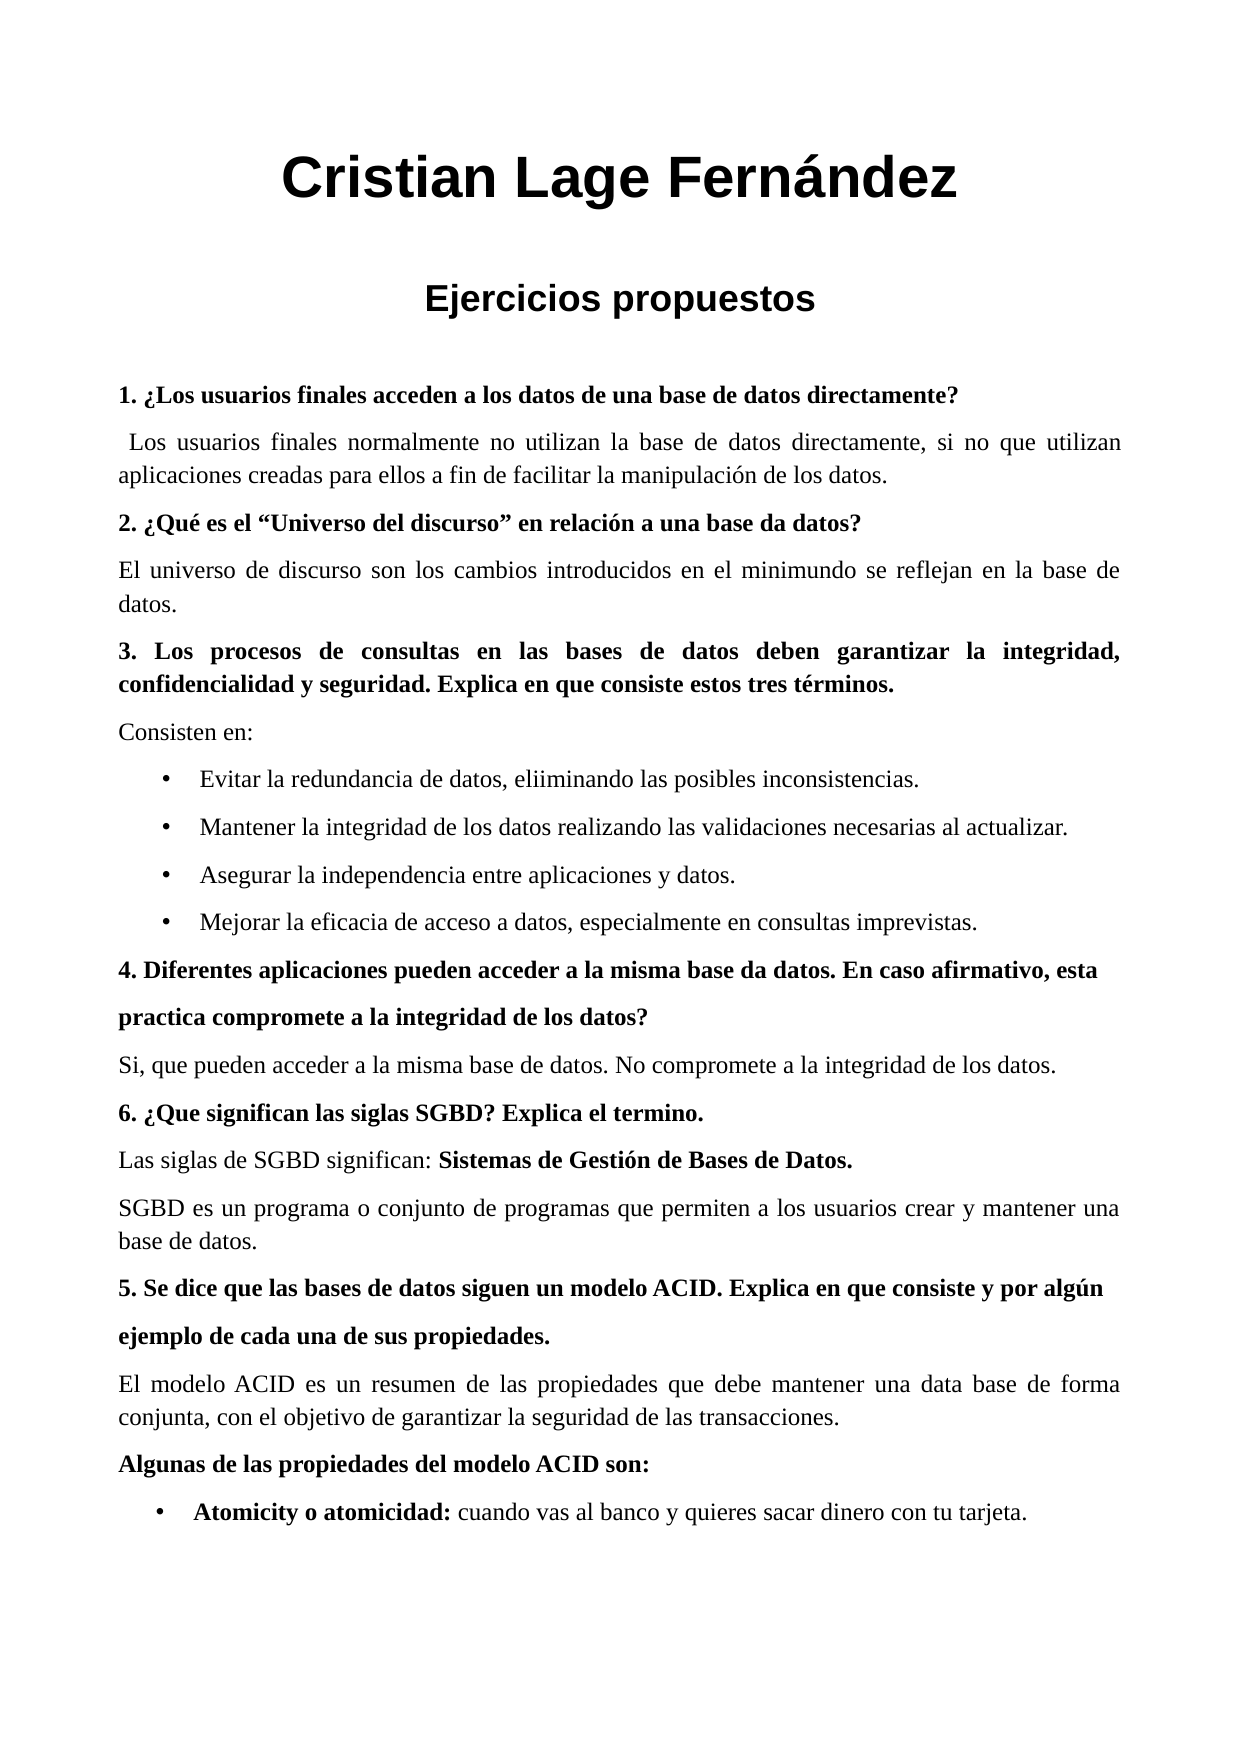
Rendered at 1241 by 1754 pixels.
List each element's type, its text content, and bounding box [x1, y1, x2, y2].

list Evitar la redundancia de datos, eliiminando las posibles inconsistencias. [162, 764, 1122, 793]
text SGBD es un programa o conjunto de programas que permiten a los usuarios crear y mantener una base de datos. [118, 1193, 1122, 1255]
title Cristian Lage Fernández [118, 143, 1122, 210]
text 4. Diferentes aplicaciones pueden acceder a la misma base da datos. En caso afirmativo, esta [118, 955, 1122, 984]
text 6. ¿Que significan las siglas SGBD? Explica el termino. [118, 1098, 1122, 1126]
list Mantener la integridad de los datos realizando las validaciones necesarias al actualizar. [162, 812, 1122, 841]
text Consisten en: [118, 717, 1122, 746]
text 2. ¿Qué es el “Universo del discurso” en relación a una base da datos? [118, 508, 1122, 537]
subtitle Ejercicios propuestos [118, 277, 1122, 320]
list Mejorar la eficacia de acceso a datos, especialmente en consultas imprevistas. [162, 907, 1122, 936]
text 3. Los procesos de consultas en las bases de datos deben garantizar la integridad, confidencialidad y seguridad. Explica en que consiste estos tres términos. [118, 636, 1122, 698]
text practica compromete a la integridad de los datos? [118, 1002, 1122, 1031]
list Atomicity o atomicidad: cuando vas al banco y quieres sacar dinero con tu tarjeta. [156, 1497, 1122, 1526]
text Los usuarios finales normalmente no utilizan la base de datos directamente, si no que utilizan aplicaciones creadas para ellos a fin de facilitar la manipulación de los datos. [118, 427, 1122, 489]
text 5. Se dice que las bases de datos siguen un modelo ACID. Explica en que consiste y por algún [118, 1273, 1122, 1302]
text 1. ¿Los usuarios finales acceden a los datos de una base de datos directamente? [118, 380, 1122, 408]
text Si, que pueden acceder a la misma base de datos. No compromete a la integridad de los datos. [118, 1050, 1122, 1079]
text El universo de discurso son los cambios introducidos en el minimundo se reflejan en la base de datos. [118, 556, 1122, 617]
text Algunas de las propiedades del modelo ACID son: [118, 1449, 1122, 1478]
text ejemplo de cada una de sus propiedades. [118, 1321, 1122, 1350]
text El modelo ACID es un resumen de las propiedades que debe mantener una data base de forma conjunta, con el objetivo de garantizar la seguridad de las transacciones. [118, 1369, 1122, 1431]
text Las siglas de SGBD significan: Sistemas de Gestión de Bases de Datos. [118, 1145, 1122, 1174]
list Asegurar la independencia entre aplicaciones y datos. [162, 860, 1122, 888]
